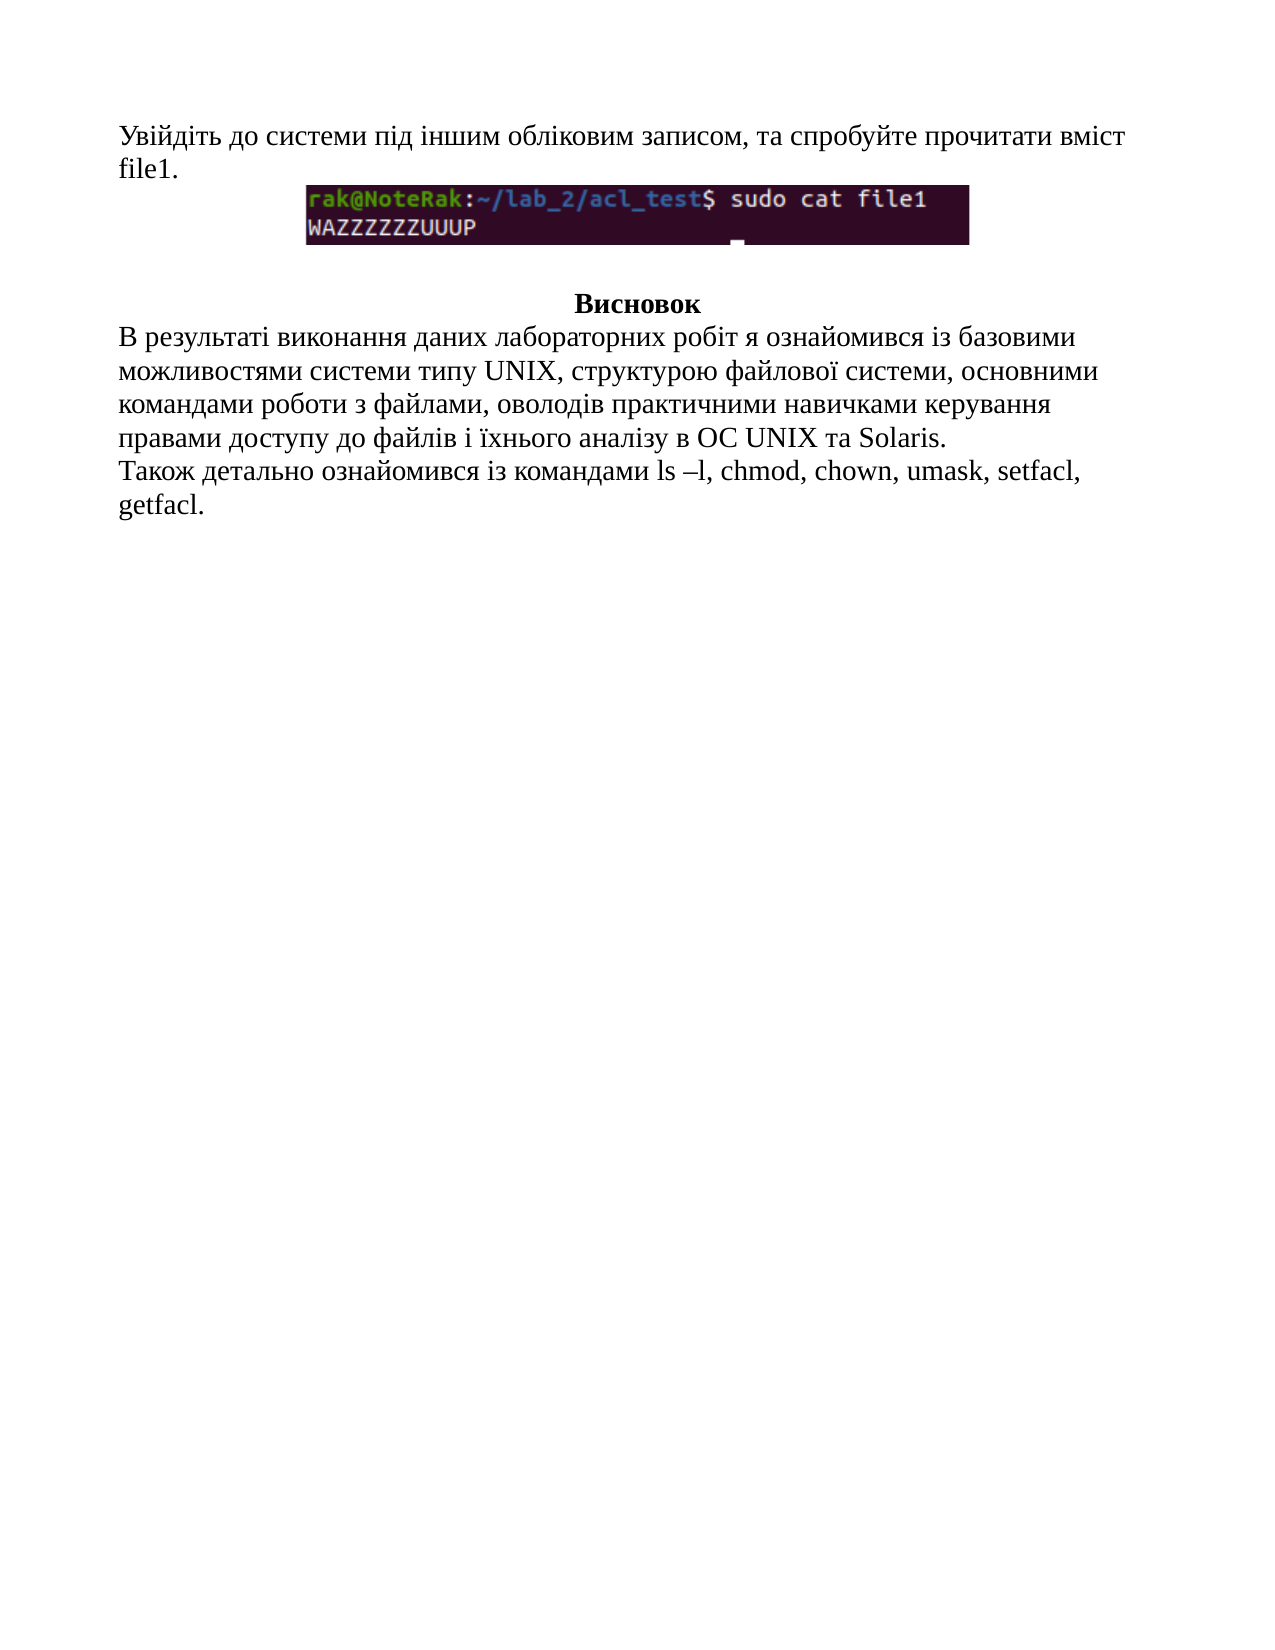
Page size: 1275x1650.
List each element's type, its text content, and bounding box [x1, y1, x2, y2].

text В результаті виконання даних лабораторних робіт я ознайомився із базовими можливостями системи типу UNIX, структурою файлової системи, основними командами роботи з файлами, оволодів практичними навичками керування правами доступу до файлів і їхнього аналізу в ОС UNIX та Solaris. [118, 319, 1157, 453]
picture [305, 185, 970, 245]
text Також детально ознайомився із командами ls –l, chmod, chown, umask, setfacl, getfacl. [118, 453, 1157, 521]
text Увійдіть до системи під іншим обліковим записом, та спробуйте прочитати вміст file1. [118, 118, 1157, 185]
text Висновок [118, 286, 1157, 319]
